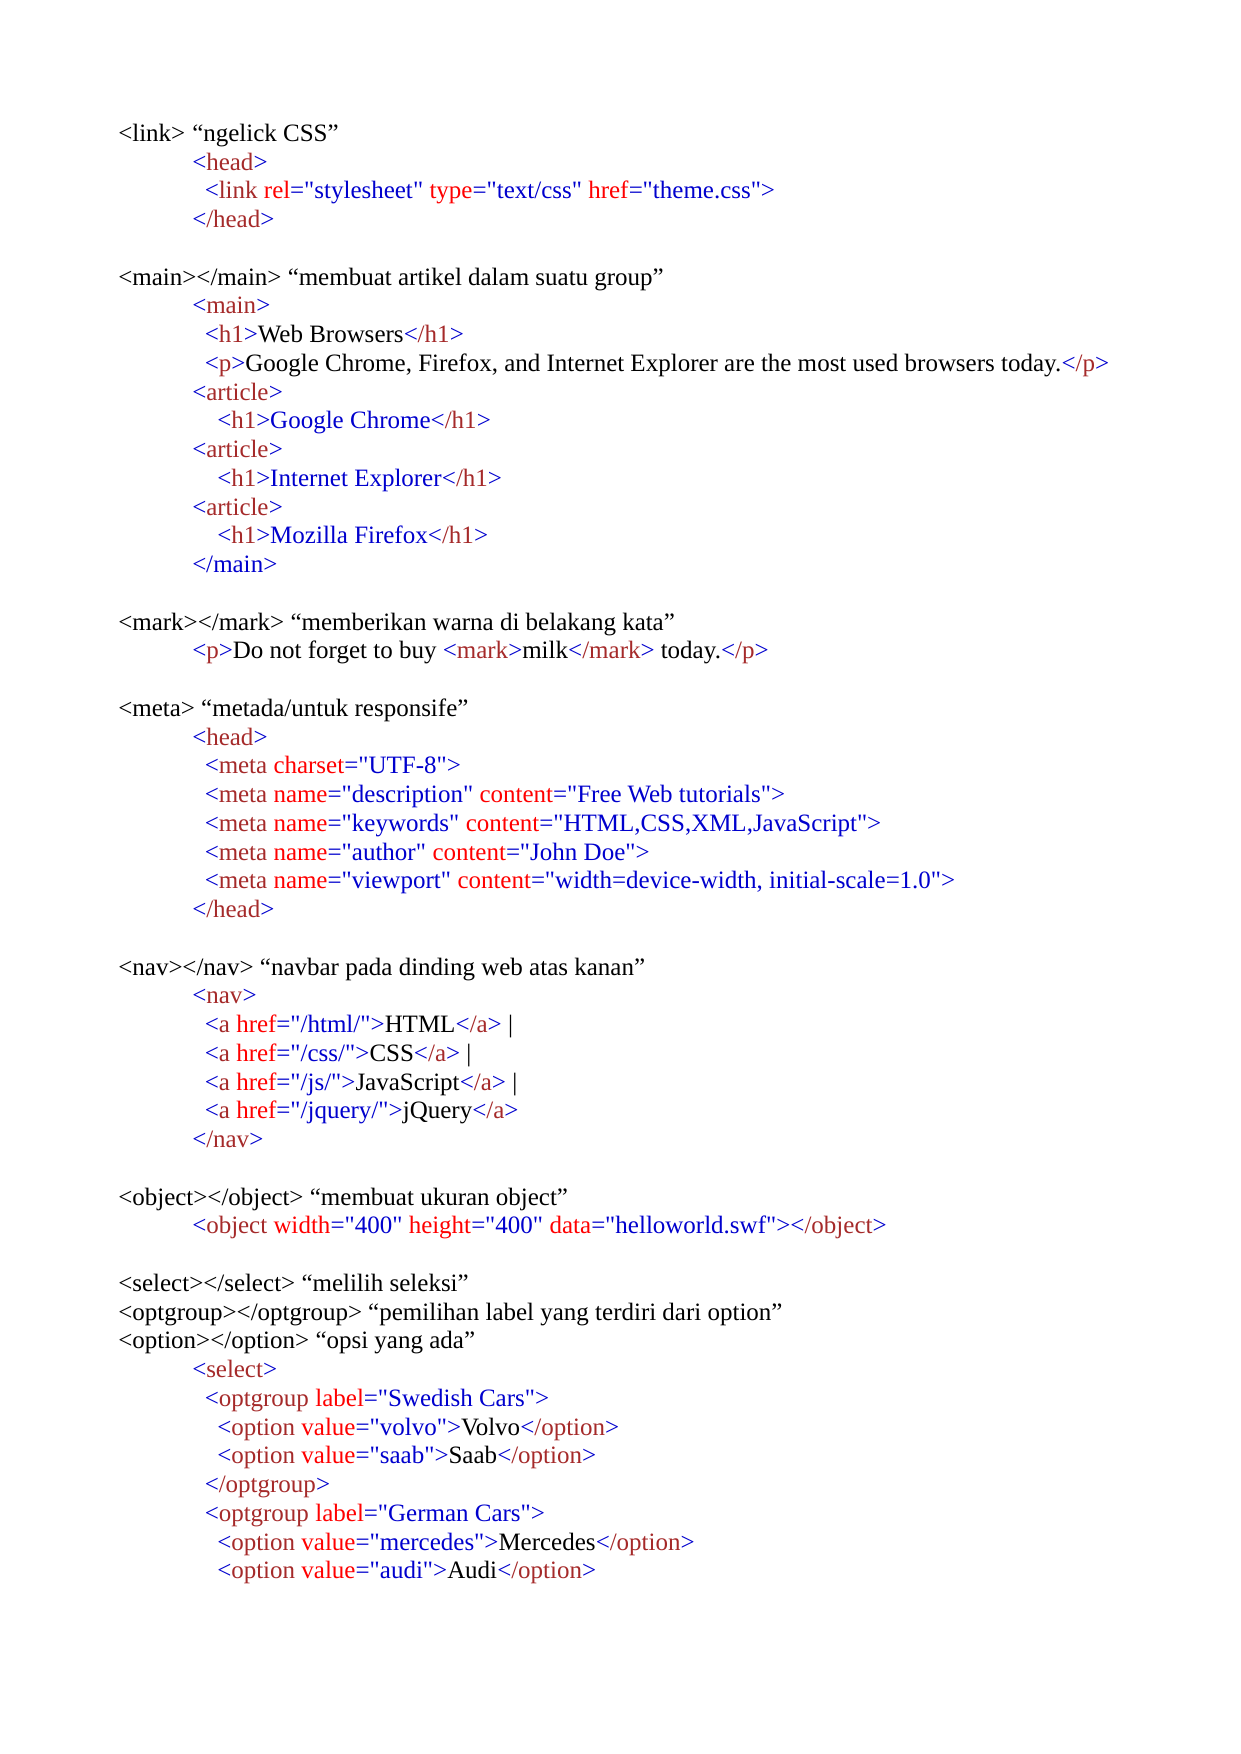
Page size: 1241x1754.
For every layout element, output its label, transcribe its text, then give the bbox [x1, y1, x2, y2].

text <object></object> “membuat ukuran object” [118, 1182, 1122, 1211]
text <nav> <a href="/html/">HTML</a> | <a href="/css/">CSS</a> | <a href="/js/">JavaScript</a> | <a href="/jquery/">jQuery</a> </nav> [118, 981, 1122, 1153]
text <select></select> “melilih seleksi” [118, 1268, 1122, 1297]
text <article> <h1>Google Chrome</h1> [118, 377, 1122, 434]
text <object width="400" height="400" data="helloworld.swf"></object> [118, 1211, 1122, 1239]
text <head> <link rel="stylesheet" type="text/css" href="theme.css"> </head> [118, 147, 1122, 233]
text </main> [118, 549, 1122, 578]
text <main></main> “membuat artikel dalam suatu group” [118, 262, 1122, 291]
text <select> <optgroup label="Swedish Cars"> <option value="volvo">Volvo</option> <option value="saab">Saab</option> </optgroup> <optgroup label="German Cars"> <option value="mercedes">Mercedes</option> <option value="audi">Audi</option> [118, 1354, 1122, 1584]
text <optgroup></optgroup> “pemilihan label yang terdiri dari option” [118, 1297, 1122, 1326]
text <mark></mark> “memberikan warna di belakang kata” [118, 607, 1122, 636]
text <main> <h1>Web Browsers</h1> <p>Google Chrome, Firefox, and Internet Explorer are the most used browsers today.</p> [118, 291, 1122, 377]
text <nav></nav> “navbar pada dinding web atas kanan” [118, 952, 1122, 981]
text <link> “ngelick CSS” [118, 118, 1122, 147]
text <p>Do not forget to buy <mark>milk</mark> today.</p> [118, 636, 1122, 664]
text <option></option> “opsi yang ada” [118, 1326, 1122, 1354]
text <article> <h1>Internet Explorer</h1> [118, 434, 1122, 492]
text <article> <h1>Mozilla Firefox</h1> [118, 492, 1122, 549]
text <head> <meta charset="UTF-8"> <meta name="description" content="Free Web tutorials"> <meta name="keywords" content="HTML,CSS,XML,JavaScript"> <meta name="author" content="John Doe"> <meta name="viewport" content="width=device-width, initial-scale=1.0"> </head> [118, 722, 1122, 923]
text <meta> “metada/untuk responsife” [118, 693, 1122, 722]
